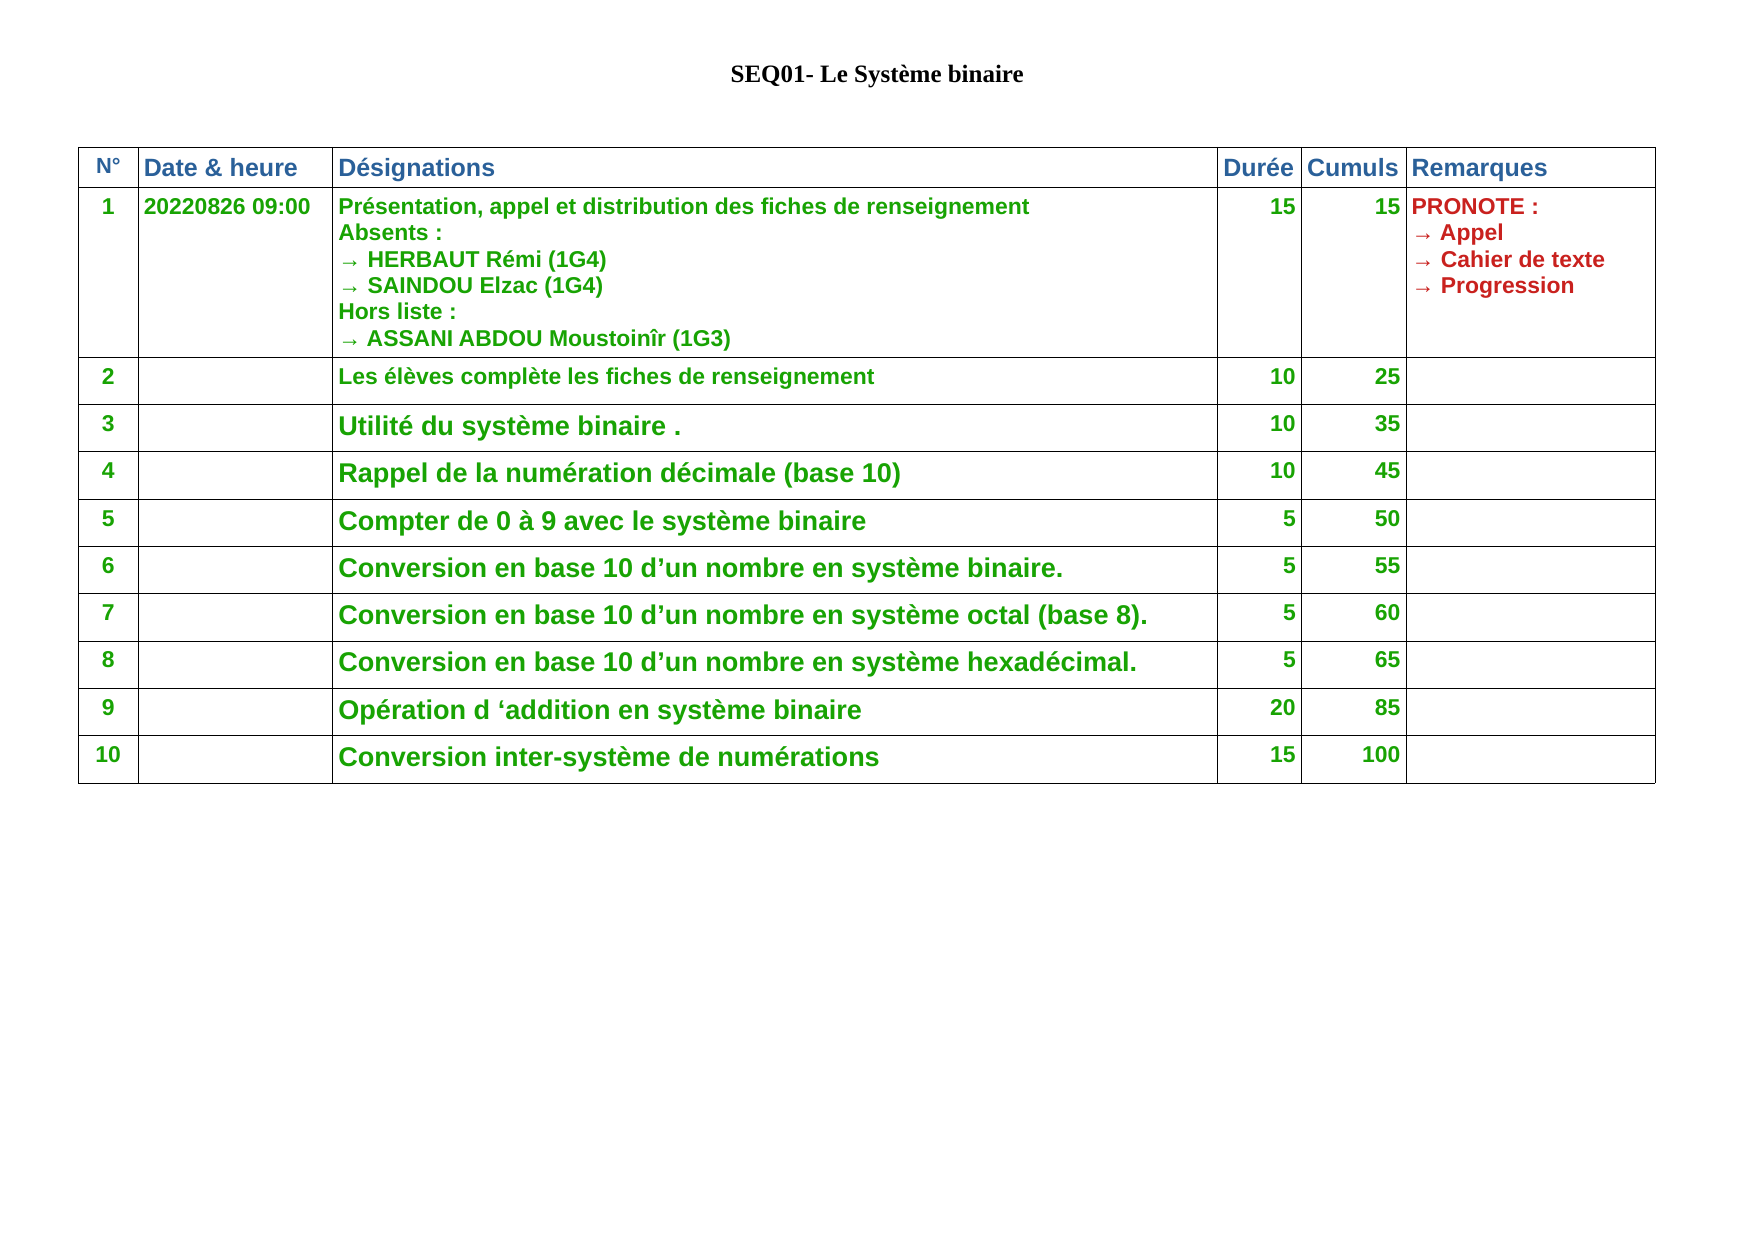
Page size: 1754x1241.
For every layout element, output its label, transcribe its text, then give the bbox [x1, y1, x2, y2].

table_cell 85 [1302, 689, 1406, 735]
table_header Durée [1218, 148, 1301, 187]
table_cell 65 [1302, 642, 1406, 688]
table_cell Présentation, appel et distribution des fiches de renseignement Absents : → HERBAUT Rémi (1G4) → SAINDOU Elzac (1G4) Hors liste : → ASSANI ABDOU Moustoinîr (1G3) [333, 188, 1217, 357]
table_cell [139, 736, 332, 782]
table_cell 35 [1302, 405, 1406, 451]
table_header Cumuls [1302, 148, 1406, 187]
table_cell [1407, 594, 1655, 641]
table_cell 4 [79, 452, 138, 499]
table_cell PRONOTE : → Appel → Cahier de texte → Progression [1407, 188, 1655, 357]
table_cell Compter de 0 à 9 avec le système binaire [333, 500, 1217, 546]
table_cell [139, 358, 332, 404]
table_cell 15 [1302, 188, 1406, 357]
table_cell [139, 642, 332, 688]
table_cell Conversion inter-système de numérations [333, 736, 1217, 782]
table_cell 5 [1218, 594, 1301, 641]
table_cell 25 [1302, 358, 1406, 404]
table_cell Utilité du système binaire . [333, 405, 1217, 451]
table_cell 9 [79, 689, 138, 735]
table_cell 5 [1218, 500, 1301, 546]
table_cell 10 [79, 736, 138, 782]
table_cell 55 [1302, 547, 1406, 593]
table_cell [139, 547, 332, 593]
table_cell 1 [79, 188, 138, 357]
table_cell [1407, 405, 1655, 451]
table_cell 6 [79, 547, 138, 593]
table_cell 20220826 09:00 [139, 188, 332, 357]
table_header Date & heure [139, 148, 332, 187]
table_cell 3 [79, 405, 138, 451]
table_cell 10 [1218, 452, 1301, 499]
table_cell [1407, 358, 1655, 404]
table_cell Conversion en base 10 d’un nombre en système hexadécimal. [333, 642, 1217, 688]
table_cell [1407, 642, 1655, 688]
table_cell 45 [1302, 452, 1406, 499]
table_cell 10 [1218, 358, 1301, 404]
table_cell Conversion en base 10 d’un nombre en système octal (base 8). [333, 594, 1217, 641]
table_cell Rappel de la numération décimale (base 10) [333, 452, 1217, 499]
table_cell 60 [1302, 594, 1406, 641]
table_cell 8 [79, 642, 138, 688]
table_header Désignations [333, 148, 1217, 187]
table_cell [1407, 452, 1655, 499]
table_cell 5 [79, 500, 138, 546]
table_cell 20 [1218, 689, 1301, 735]
table_cell 7 [79, 594, 138, 641]
table_cell 5 [1218, 642, 1301, 688]
table_cell 10 [1218, 405, 1301, 451]
table_header Remarques [1407, 148, 1655, 187]
table_cell Opération d ‘addition en système binaire [333, 689, 1217, 735]
table_header N° [79, 148, 138, 187]
table_cell [1407, 689, 1655, 735]
table_cell 5 [1218, 547, 1301, 593]
table_cell 15 [1218, 188, 1301, 357]
table_cell [1407, 547, 1655, 593]
table_cell [139, 452, 332, 499]
table_cell 15 [1218, 736, 1301, 782]
table_cell 50 [1302, 500, 1406, 546]
table_cell [1407, 500, 1655, 546]
table_cell [139, 405, 332, 451]
table_cell [139, 594, 332, 641]
table_cell [139, 500, 332, 546]
table_cell 100 [1302, 736, 1406, 782]
table_cell Les élèves complète les fiches de renseignement [333, 358, 1217, 404]
table_cell [1407, 736, 1655, 782]
table_cell Conversion en base 10 d’un nombre en système binaire. [333, 547, 1217, 593]
table_cell [139, 689, 332, 735]
table_cell 2 [79, 358, 138, 404]
